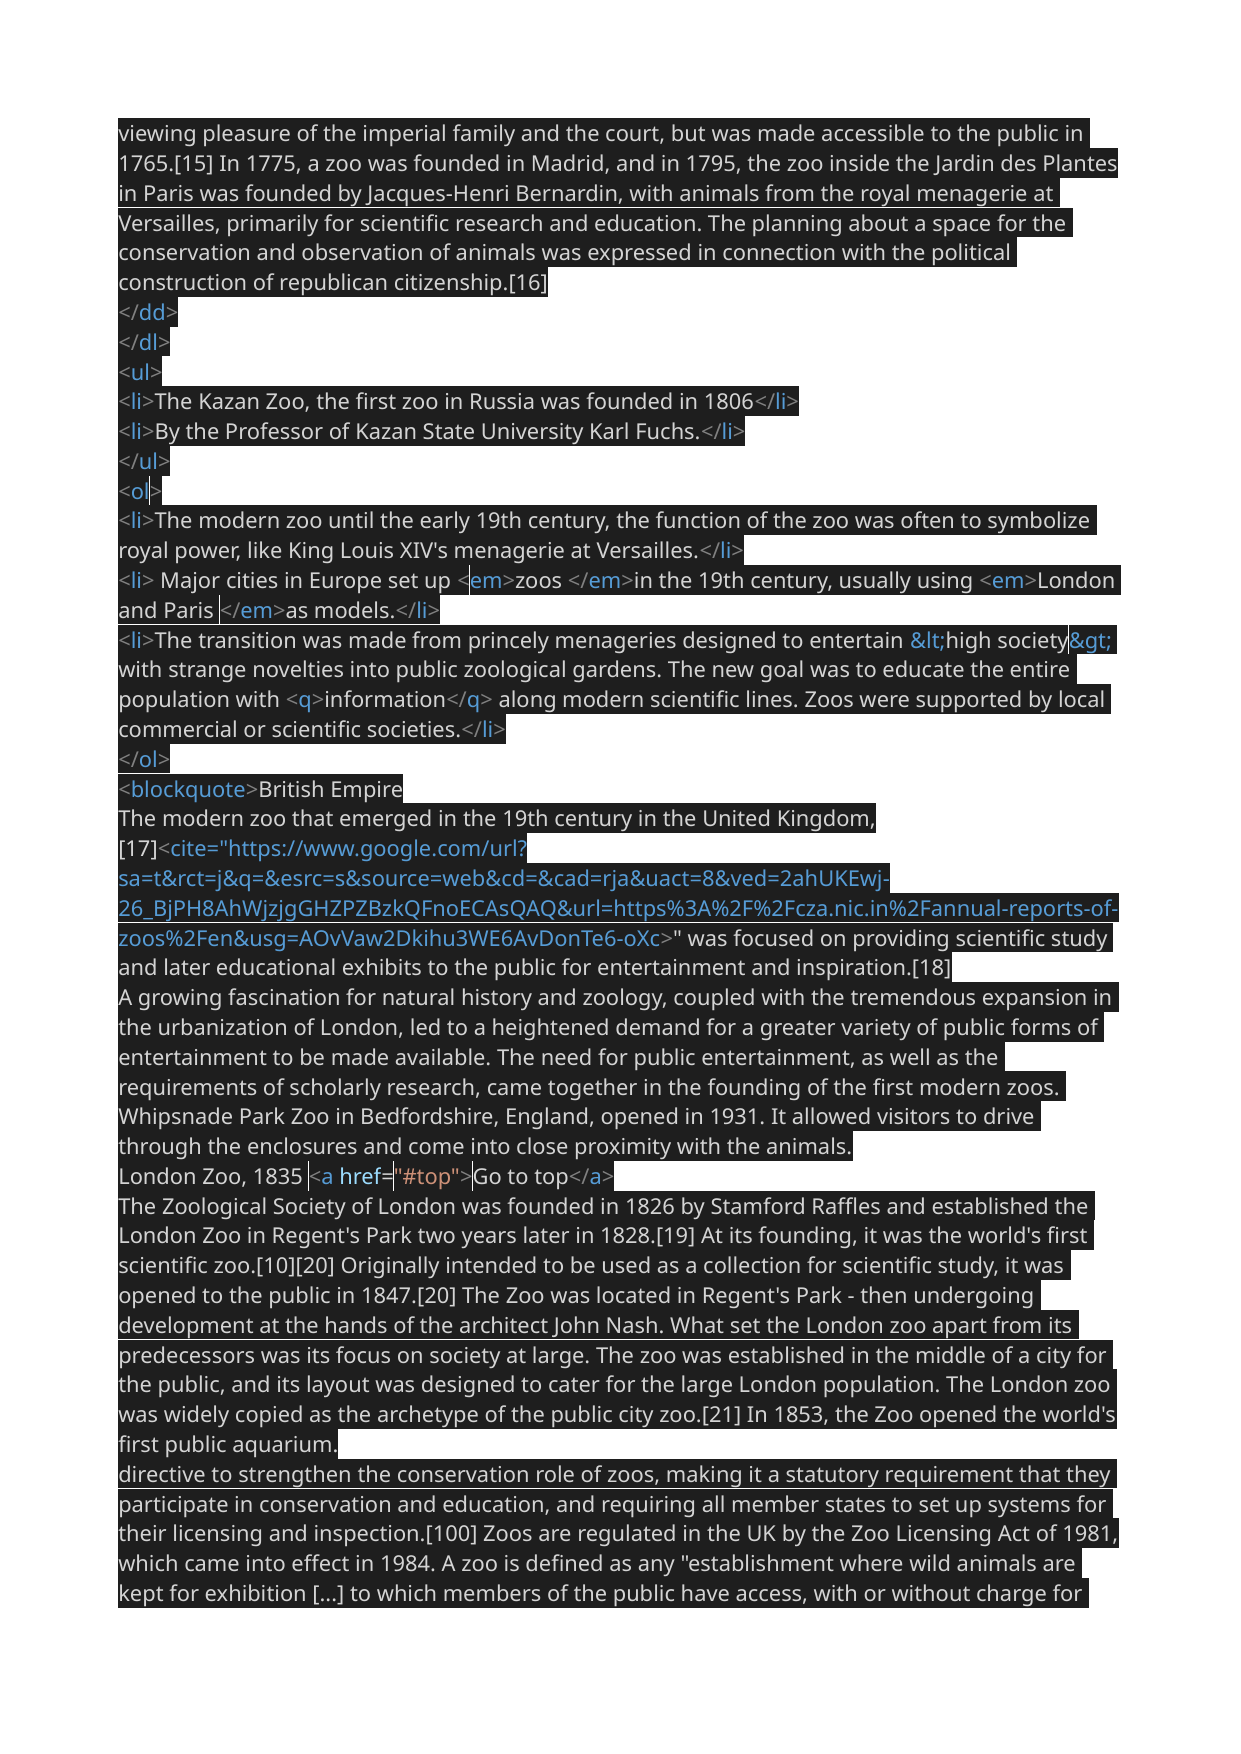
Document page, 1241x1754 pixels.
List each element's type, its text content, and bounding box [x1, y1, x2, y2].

text <li> Major cities in Europe set up <em>zoos </em>in the 19th century, usually using <em>London and Paris </em>as models.</li> [118, 565, 1122, 624]
text A growing fascination for natural history and zoology, coupled with the tremendous expansion in the urbanization of London, led to a heightened demand for a greater variety of public forms of entertainment to be made available. The need for public entertainment, as well as the requirements of scholarly research, came together in the founding of the first modern zoos. Whipsnade Park Zoo in Bedfordshire, England, opened in 1931. It allowed visitors to drive through the enclosures and come into close proximity with the animals. [118, 982, 1122, 1161]
text <li>The modern zoo until the early 19th century, the function of the zoo was often to symbolize royal power, like King Louis XIV's menagerie at Versailles.</li> [118, 505, 1122, 565]
text </ol> [118, 744, 1122, 773]
text The Zoological Society of London was founded in 1826 by Stamford Raffles and established the London Zoo in Regent's Park two years later in 1828.[19] At its founding, it was the world's first scientific zoo.[10][20] Originally intended to be used as a collection for scientific study, it was opened to the public in 1847.[20] The Zoo was located in Regent's Park - then undergoing development at the hands of the architect John Nash. What set the London zoo apart from its predecessors was its focus on society at large. The zoo was established in the middle of a city for the public, and its layout was designed to cater for the large London population. The London zoo was widely copied as the archetype of the public city zoo.[21] In 1853, the Zoo opened the world's first public aquarium. [118, 1191, 1122, 1459]
text London Zoo, 1835 <a href="#top">Go to top</a> [118, 1161, 1122, 1191]
text <ul> [118, 356, 1122, 386]
text <li>The transition was made from princely menageries designed to entertain &lt;high society&gt; with strange novelties into public zoological gardens. The new goal was to educate the entire population with <q>information</q> along modern scientific lines. Zoos were supported by local commercial or scientific societies.</li> [118, 624, 1122, 744]
text </dd> [118, 297, 1122, 327]
text <li>The Kazan Zoo, the first zoo in Russia was founded in 1806</li> [118, 386, 1122, 416]
text directive to strengthen the conservation role of zoos, making it a statutory requirement that they participate in conservation and education, and requiring all member states to set up systems for their licensing and inspection.[100] Zoos are regulated in the UK by the Zoo Licensing Act of 1981, which came into effect in 1984. A zoo is defined as any "establishment where wild animals are kept for exhibition [...] to which members of the public have access, with or without charge for [118, 1459, 1122, 1608]
text <ol> [118, 476, 1122, 505]
text <blockquote>British Empire [118, 773, 1122, 803]
text viewing pleasure of the imperial family and the court, but was made accessible to the public in 1765.[15] In 1775, a zoo was founded in Madrid, and in 1795, the zoo inside the Jardin des Plantes in Paris was founded by Jacques-Henri Bernardin, with animals from the royal menagerie at Versailles, primarily for scientific research and education. The planning about a space for the conservation and observation of animals was expressed in connection with the political construction of republican citizenship.[16] [118, 118, 1122, 297]
text </ul> [118, 446, 1122, 476]
text The modern zoo that emerged in the 19th century in the United Kingdom,[17]<cite="https://www.google.com/url?sa=t&rct=j&q=&esrc=s&source=web&cd=&cad=rja&uact=8&ved=2ahUKEwj-26_BjPH8AhWjzjgGHZPZBzkQFnoECAsQAQ&url=https%3A%2F%2Fcza.nic.in%2Fannual-reports-of-zoos%2Fen&usg=AOvVaw2Dkihu3WE6AvDonTe6-oXc>" was focused on providing scientific study and later educational exhibits to the public for entertainment and inspiration.[18] [118, 803, 1122, 982]
text <li>By the Professor of Kazan State University Karl Fuchs.</li> [118, 416, 1122, 446]
text </dl> [118, 327, 1122, 356]
